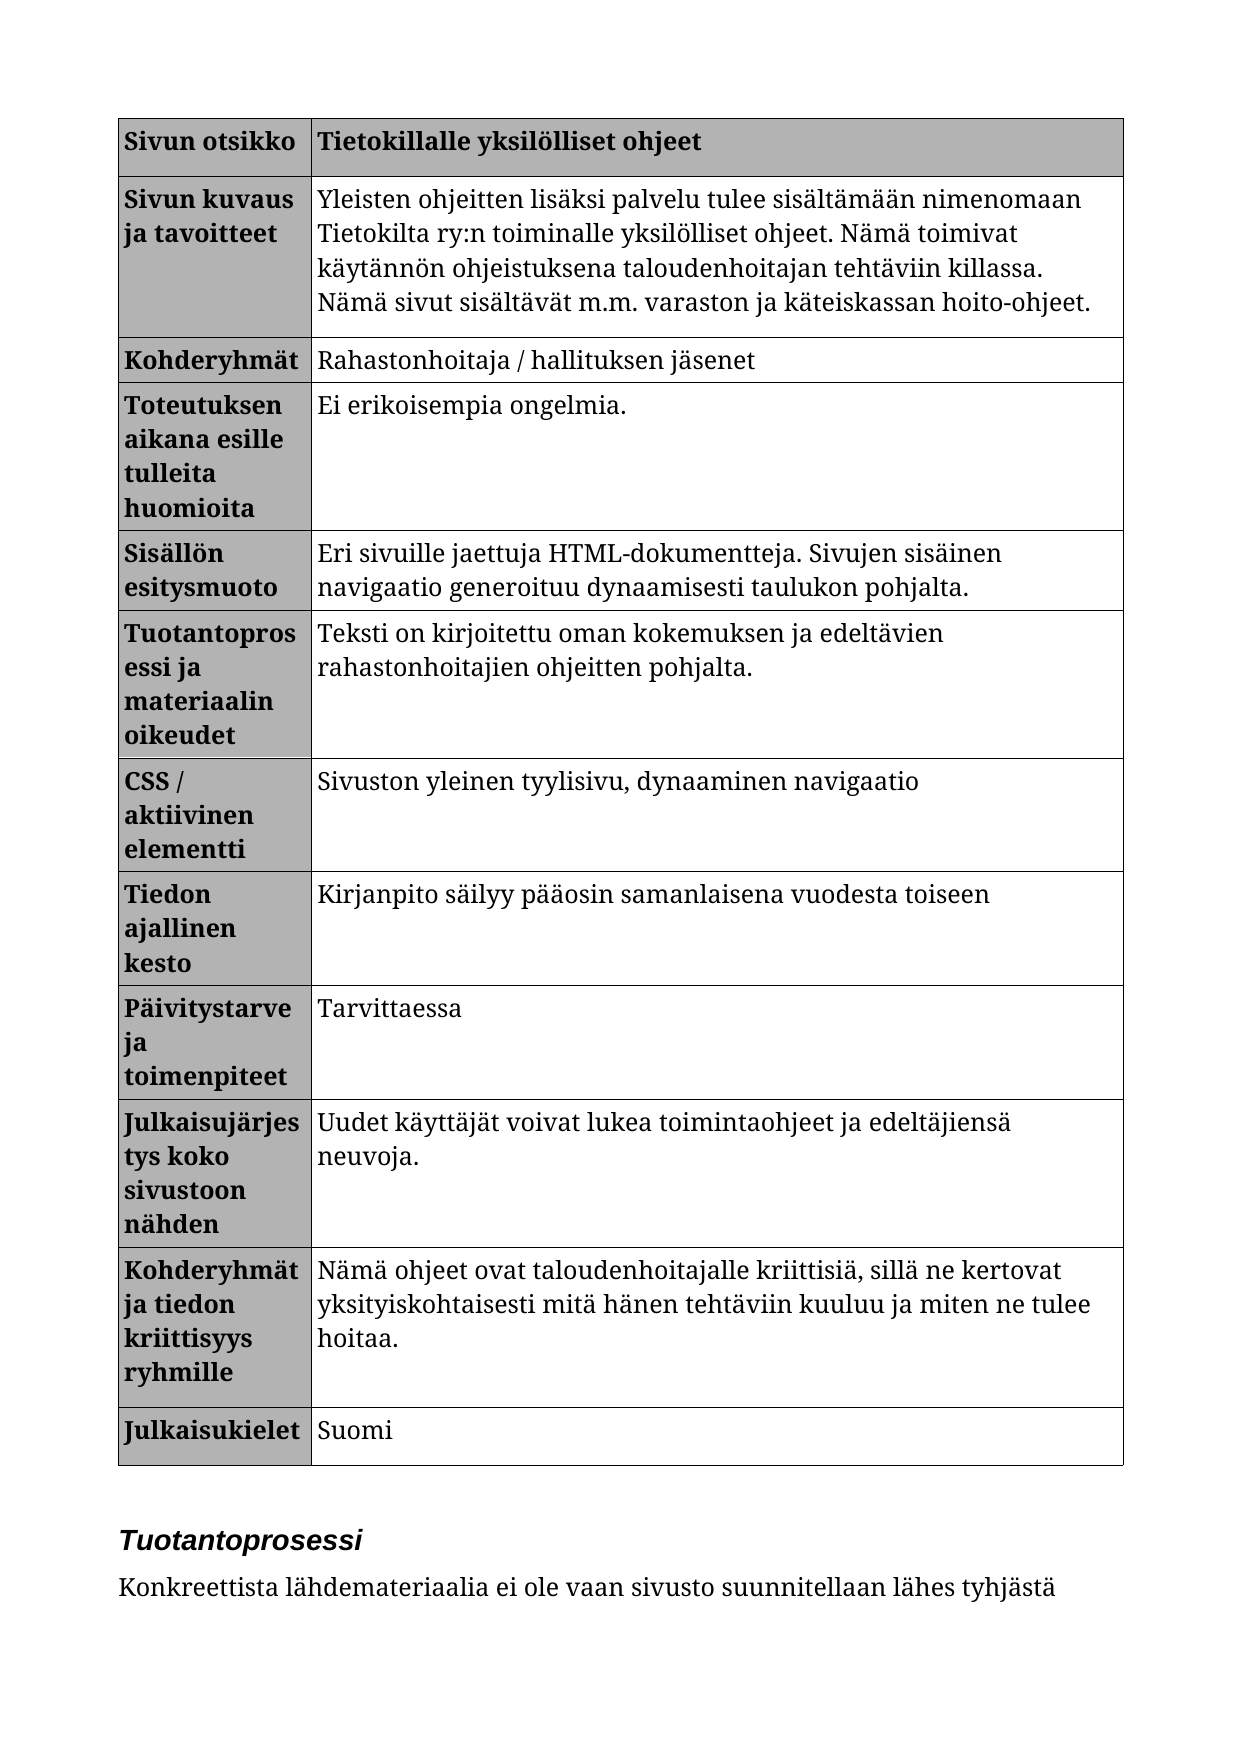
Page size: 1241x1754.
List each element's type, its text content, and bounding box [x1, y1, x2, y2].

table_cell Tuotantoprosessi ja materiaalin oikeudet [119, 611, 311, 757]
subtitle Tuotantoprosessi [118, 1524, 1122, 1557]
table_cell Julkaisujärjestys koko sivustoon nähden [119, 1100, 311, 1247]
table_cell Julkaisukielet [119, 1408, 311, 1465]
table_cell Eri sivuille jaettuja HTML-dokumentteja. Sivujen sisäinen navigaatio generoituu dynaamisesti taulukon pohjalta. [312, 531, 1123, 610]
table_header Tietokillalle yksilölliset ohjeet [312, 119, 1123, 176]
table_cell Päivitystarve ja toimenpiteet [119, 986, 311, 1099]
table_cell Nämä ohjeet ovat taloudenhoitajalle kriittisiä, sillä ne kertovat yksityiskohtaisesti mitä hänen tehtäviin kuuluu ja miten ne tulee hoitaa. [312, 1248, 1123, 1407]
table_cell Sivun kuvaus ja tavoitteet [119, 177, 311, 337]
table_cell Toteutuksen aikana esille tulleita huomioita [119, 383, 311, 530]
table_cell Sisällön esitysmuoto [119, 531, 311, 610]
table_cell Teksti on kirjoitettu oman kokemuksen ja edeltävien rahastonhoitajien ohjeitten pohjalta. [312, 611, 1123, 757]
table_cell CSS / aktiivinen elementti [119, 759, 311, 871]
table_cell Ei erikoisempia ongelmia. [312, 383, 1123, 530]
table_cell Sivuston yleinen tyylisivu, dynaaminen navigaatio [312, 759, 1123, 871]
text Konkreettista lähdemateriaalia ei ole vaan sivusto suunnitellaan lähes tyhjästä [118, 1569, 1122, 1603]
table_cell Uudet käyttäjät voivat lukea toimintaohjeet ja edeltäjiensä neuvoja. [312, 1100, 1123, 1247]
table_cell Tiedon ajallinen kesto [119, 872, 311, 985]
table_cell Yleisten ohjeitten lisäksi palvelu tulee sisältämään nimenomaan Tietokilta ry:n toiminalle yksilölliset ohjeet. Nämä toimivat käytännön ohjeistuksena taloudenhoitajan tehtäviin killassa. Nämä sivut sisältävät m.m. varaston ja käteiskassan hoito-ohjeet. [312, 177, 1123, 337]
table_cell Tarvittaessa [312, 986, 1123, 1099]
table_header Sivun otsikko [119, 119, 311, 176]
table_cell Suomi [312, 1408, 1123, 1465]
table_cell Kirjanpito säilyy pääosin samanlaisena vuodesta toiseen [312, 872, 1123, 985]
table_cell Rahastonhoitaja / hallituksen jäsenet [312, 338, 1123, 382]
table_cell Kohderyhmät ja tiedon kriittisyys ryhmille [119, 1248, 311, 1407]
table_cell Kohderyhmät [119, 338, 311, 382]
